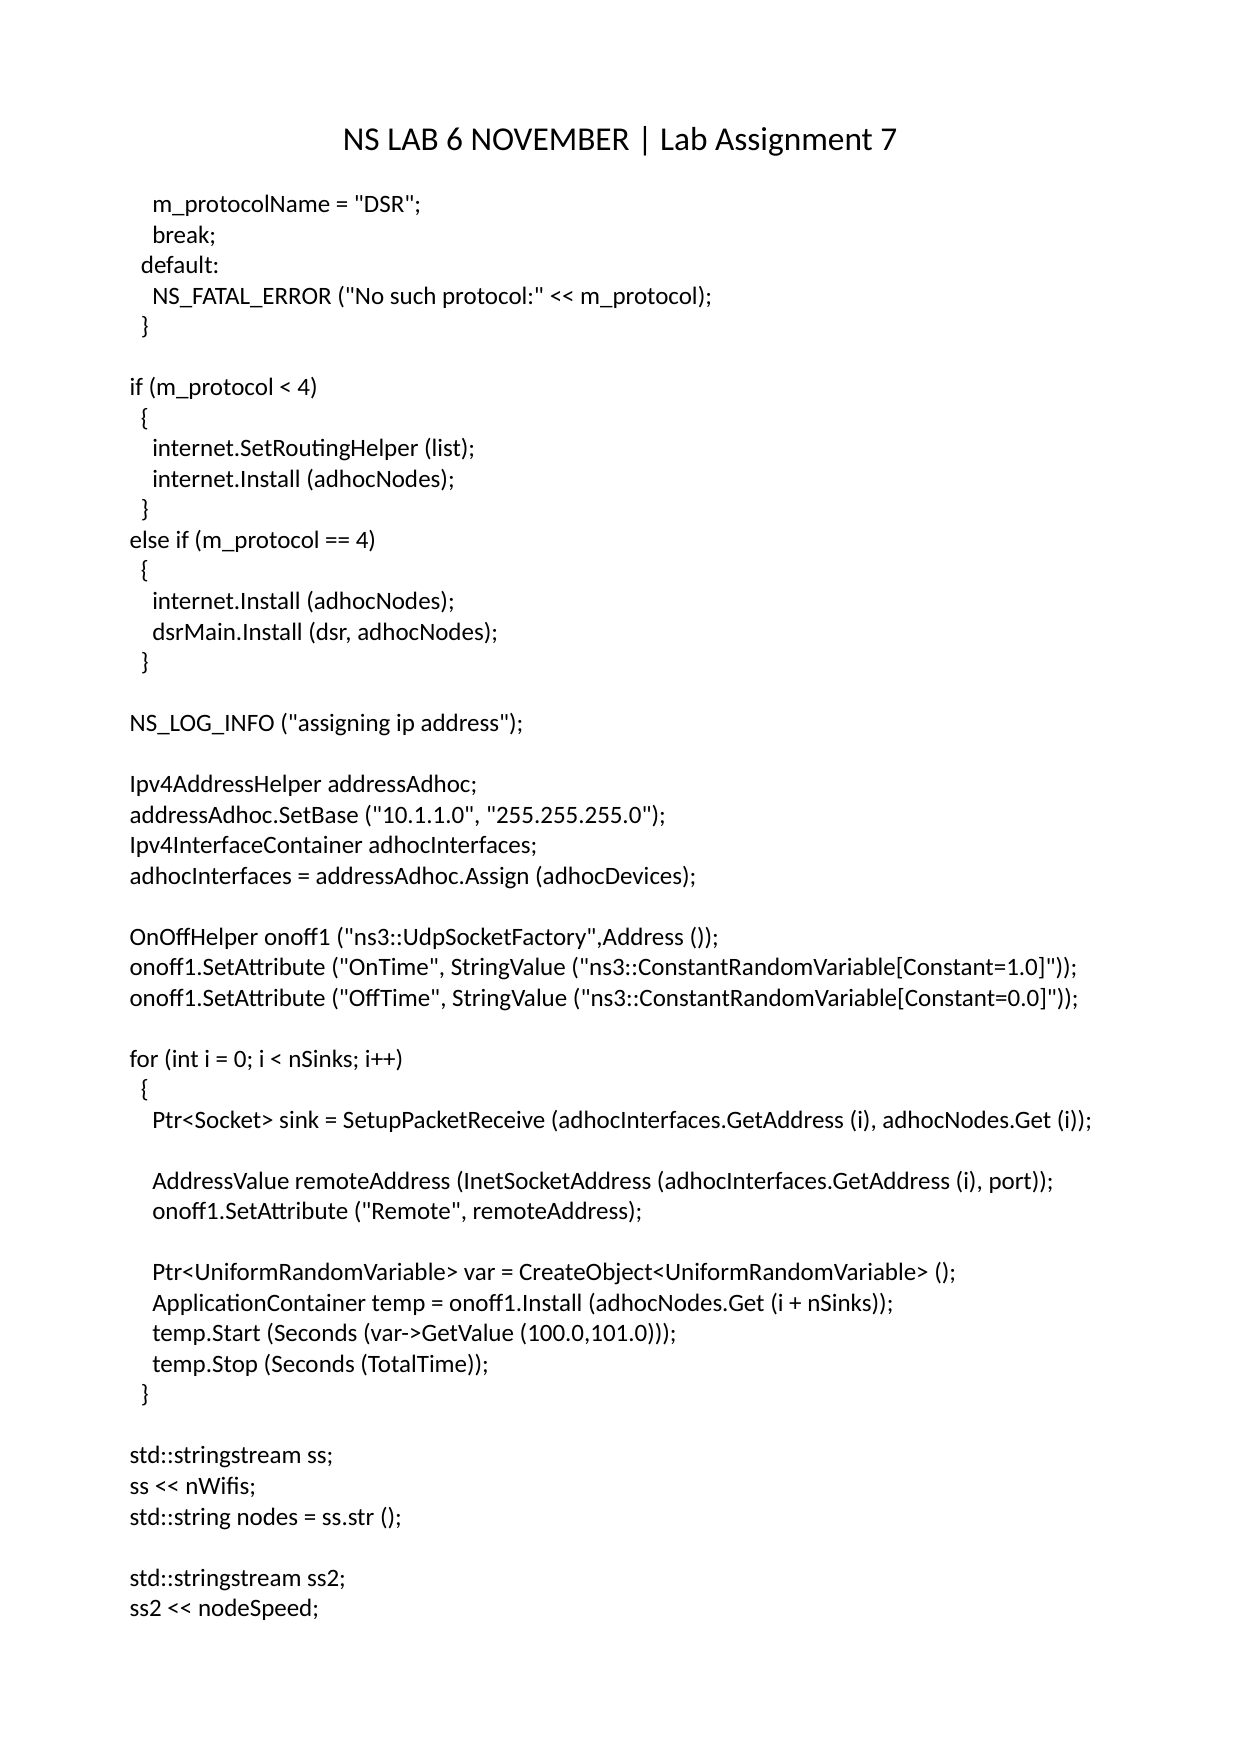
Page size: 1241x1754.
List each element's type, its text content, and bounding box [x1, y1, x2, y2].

text } [118, 493, 1122, 524]
text Ptr<Socket> sink = SetupPacketReceive (adhocInterfaces.GetAddress (i), adhocNodes.Get (i)); [118, 1104, 1122, 1134]
text Ipv4AddressHelper addressAdhoc; [118, 768, 1122, 799]
text ss << nWifis; [118, 1470, 1122, 1501]
text } [118, 646, 1122, 677]
text std::stringstream ss; [118, 1440, 1122, 1470]
text temp.Start (Seconds (var->GetValue (100.0,101.0))); [118, 1318, 1122, 1348]
text { [118, 554, 1122, 585]
text NS_FATAL_ERROR ("No such protocol:" << m_protocol); [118, 280, 1122, 310]
text } [118, 1379, 1122, 1409]
text adhocInterfaces = addressAdhoc.Assign (adhocDevices); [118, 860, 1122, 890]
text onoff1.SetAttribute ("OnTime", StringValue ("ns3::ConstantRandomVariable[Constant=1.0]")); [118, 951, 1122, 982]
text OnOffHelper onoff1 ("ns3::UdpSocketFactory",Address ()); [118, 921, 1122, 951]
text internet.SetRoutingHelper (list); [118, 432, 1122, 463]
text std::string nodes = ss.str (); [118, 1501, 1122, 1531]
text { [118, 402, 1122, 432]
text addressAdhoc.SetBase ("10.1.1.0", "255.255.255.0"); [118, 799, 1122, 829]
text NS_LOG_INFO ("assigning ip address"); [118, 707, 1122, 738]
text onoff1.SetAttribute ("OffTime", StringValue ("ns3::ConstantRandomVariable[Constant=0.0]")); [118, 982, 1122, 1012]
text { [118, 1073, 1122, 1104]
text Ptr<UniformRandomVariable> var = CreateObject<UniformRandomVariable> (); [118, 1257, 1122, 1287]
text break; [118, 219, 1122, 249]
text AddressValue remoteAddress (InetSocketAddress (adhocInterfaces.GetAddress (i), port)); [118, 1165, 1122, 1196]
text ApplicationContainer temp = onoff1.Install (adhocNodes.Get (i + nSinks)); [118, 1287, 1122, 1318]
text m_protocolName = "DSR"; [118, 188, 1122, 219]
text dsrMain.Install (dsr, adhocNodes); [118, 616, 1122, 646]
text } [118, 310, 1122, 341]
text ss2 << nodeSpeed; [118, 1592, 1122, 1623]
text for (int i = 0; i < nSinks; i++) [118, 1043, 1122, 1073]
text default: [118, 249, 1122, 280]
text internet.Install (adhocNodes); [118, 585, 1122, 616]
text else if (m_protocol == 4) [118, 524, 1122, 554]
text temp.Stop (Seconds (TotalTime)); [118, 1348, 1122, 1379]
text if (m_protocol < 4) [118, 371, 1122, 402]
text internet.Install (adhocNodes); [118, 463, 1122, 493]
text Ipv4InterfaceContainer adhocInterfaces; [118, 829, 1122, 860]
text std::stringstream ss2; [118, 1562, 1122, 1592]
text onoff1.SetAttribute ("Remote", remoteAddress); [118, 1196, 1122, 1226]
